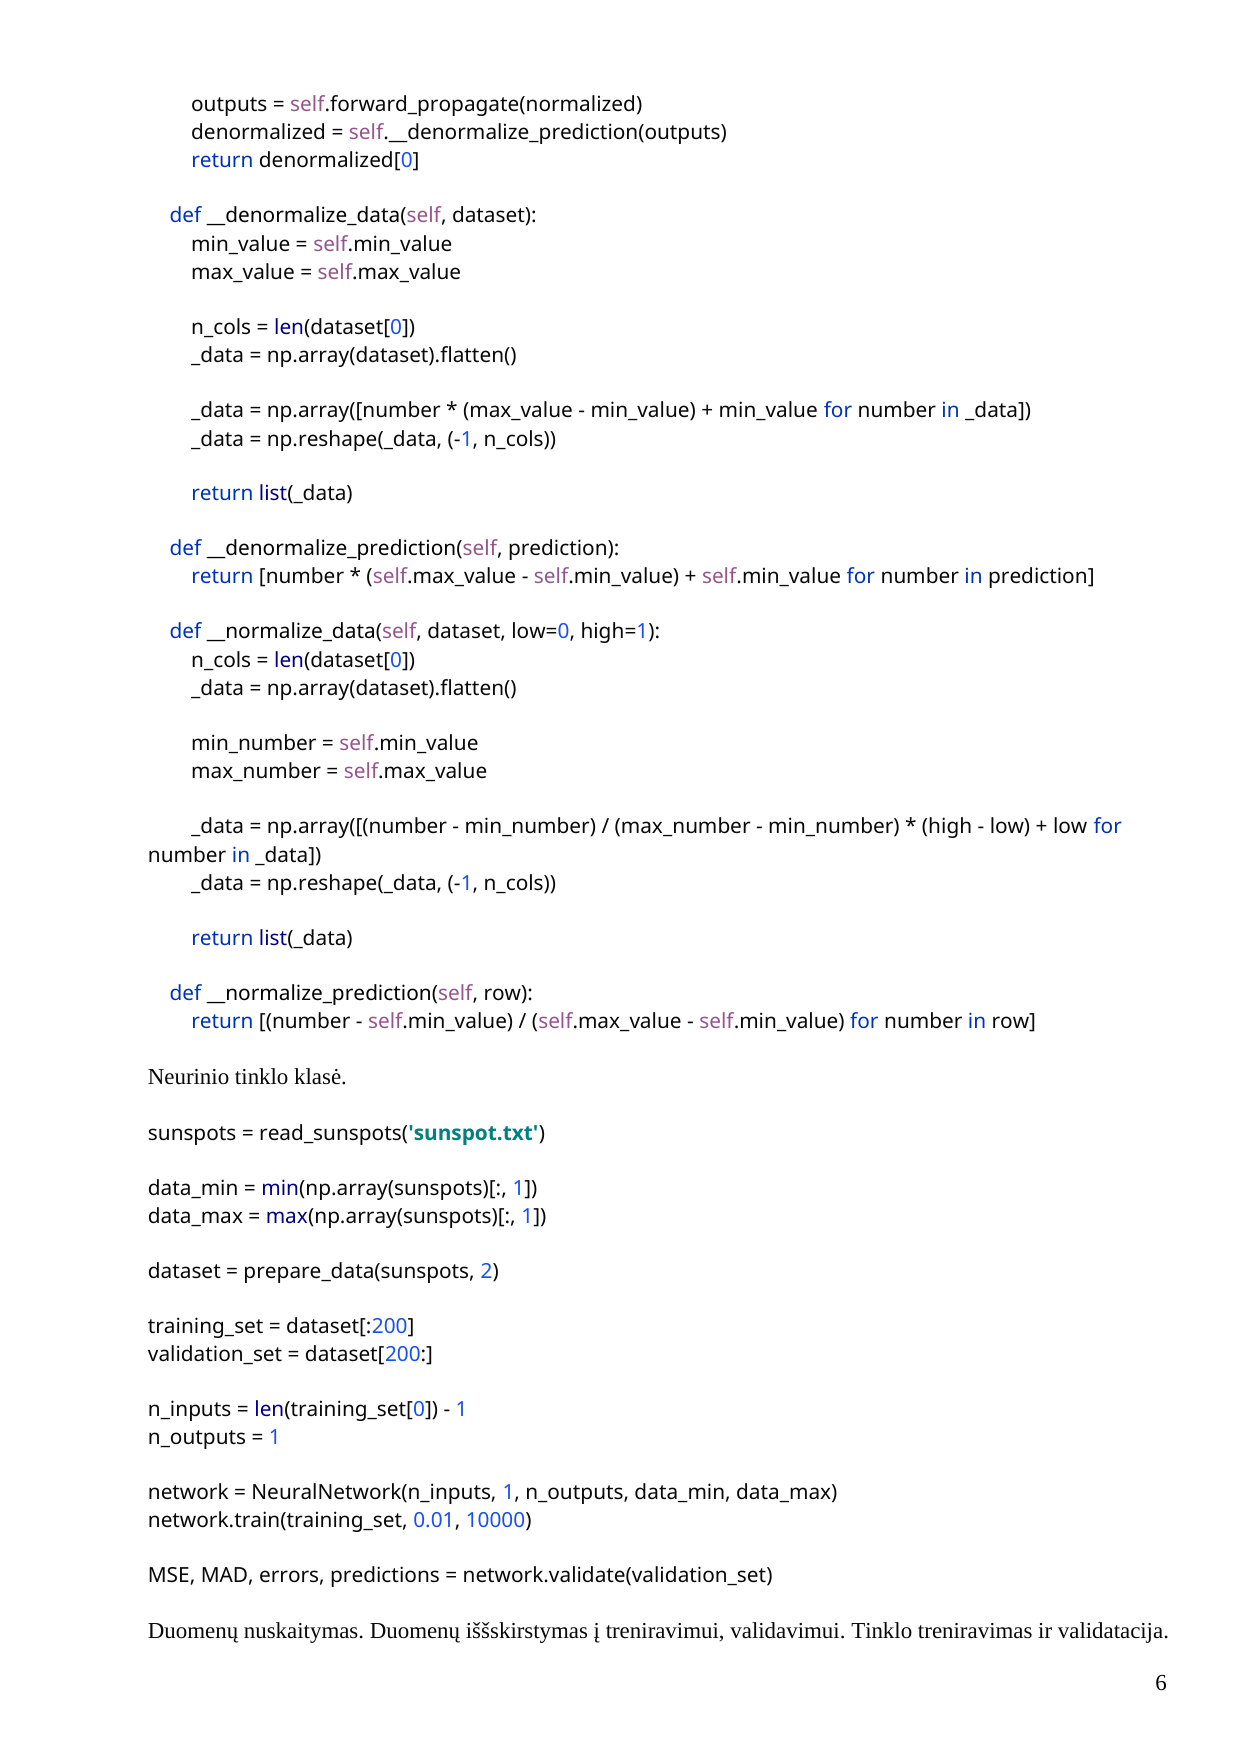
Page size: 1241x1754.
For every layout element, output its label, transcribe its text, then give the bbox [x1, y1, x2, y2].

text Duomenų nuskaitymas. Duomenų iššskirstymas į treniravimui, validavimui. Tinklo treniravimas ir validatacija. [148, 1617, 1181, 1644]
text sunspots = read_sunspots('sunspot.txt') data_min = min(np.array(sunspots)[:, 1]) data_max = max(np.array(sunspots)[:, 1]) dataset = prepare_data(sunspots, 2) training_set = dataset[:200] validation_set = dataset[200:] n_inputs = len(training_set[0]) - 1 n_outputs = 1 network = NeuralNetwork(n_inputs, 1, n_outputs, data_min, data_max) network.train(training_set, 0.01, 10000) MSE, MAD, errors, predictions = network.validate(validation_set) [148, 1118, 1181, 1589]
text Neurinio tinklo klasė. [148, 1063, 1181, 1089]
text outputs = self.forward_propagate(normalized) denormalized = self.__denormalize_prediction(outputs) return denormalized[0] def __denormalize_data(self, dataset): min_value = self.min_value max_value = self.max_value n_cols = len(dataset[0]) _data = np.array(dataset).flatten() _data = np.array([number * (max_value - min_value) + min_value for number in _data]) _data = np.reshape(_data, (-1, n_cols)) return list(_data) def __denormalize_prediction(self, prediction): return [number * (self.max_value - self.min_value) + self.min_value for number in prediction] def __normalize_data(self, dataset, low=0, high=1): n_cols = len(dataset[0]) _data = np.array(dataset).flatten() min_number = self.min_value max_number = self.max_value _data = np.array([(number - min_number) / (max_number - min_number) * (high - low) + low for number in _data]) _data = np.reshape(_data, (-1, n_cols)) return list(_data) def __normalize_prediction(self, row): return [(number - self.min_value) / (self.max_value - self.min_value) for number in row] [148, 89, 1181, 1035]
